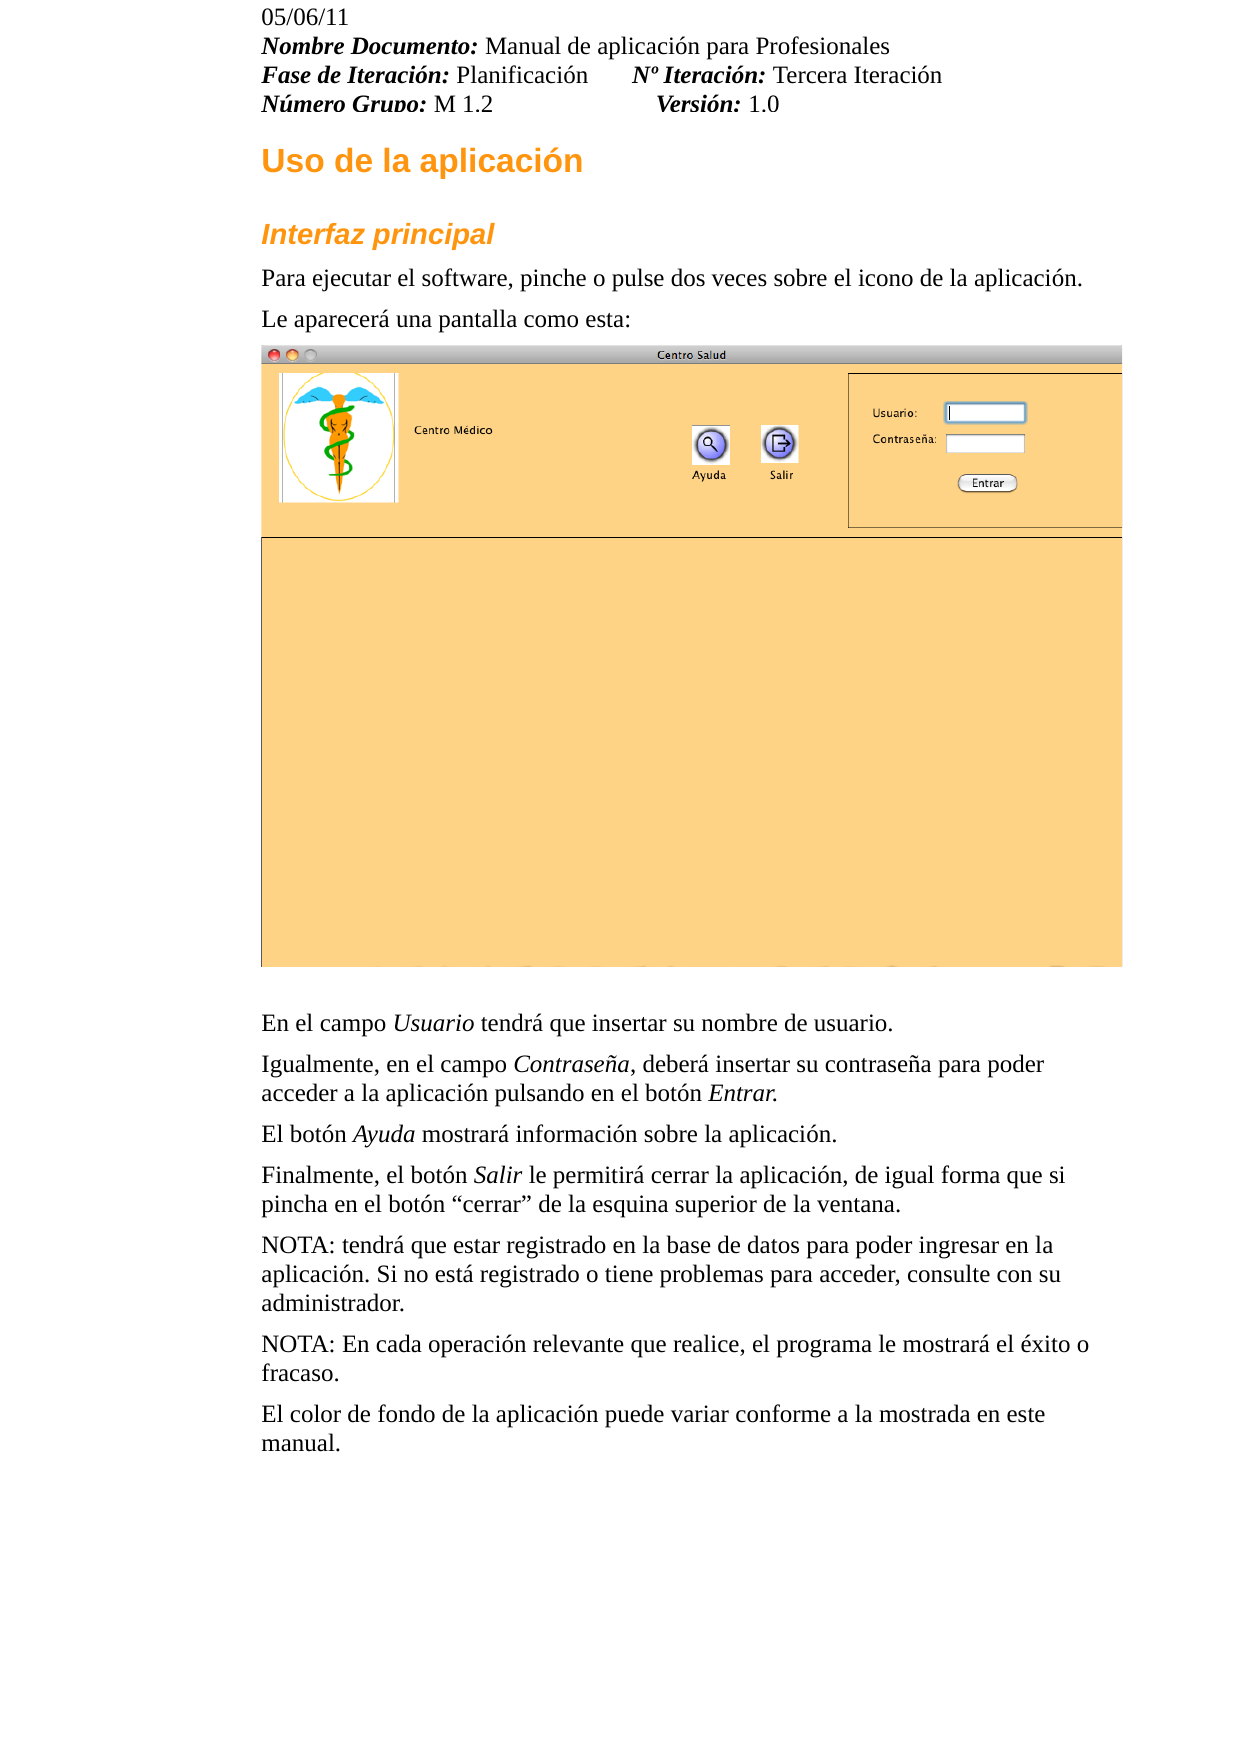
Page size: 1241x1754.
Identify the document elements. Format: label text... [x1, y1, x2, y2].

text El botón Ayuda mostrará información sobre la aplicación. [261, 1119, 1122, 1148]
text NOTA: En cada operación relevante que realice, el programa le mostrará el éxito o fracaso. [261, 1329, 1122, 1387]
text Para ejecutar el software, pinche o pulse dos veces sobre el icono de la aplicación. [261, 263, 1122, 292]
text El color de fondo de la aplicación puede variar conforme a la mostrada en este manual. [261, 1399, 1122, 1457]
text Le aparecerá una pantalla como esta: [261, 304, 1122, 333]
text En el campo Usuario tendrá que insertar su nombre de usuario. [261, 1008, 1122, 1037]
subtitle Interfaz principal [261, 217, 1122, 251]
text NOTA: tendrá que estar registrado en la base de datos para poder ingresar en la aplicación. Si no está registrado o tiene problemas para acceder, consulte con su administrador. [261, 1230, 1122, 1317]
text Finalmente, el botón Salir le permitirá cerrar la aplicación, de igual forma que si pincha en el botón “cerrar” de la esquina superior de la ventana. [261, 1160, 1122, 1218]
text Igualmente, en el campo Contraseña, deberá insertar su contraseña para poder acceder a la aplicación pulsando en el botón Entrar. [261, 1049, 1122, 1107]
picture [261, 345, 1123, 967]
subtitle Uso de la aplicación [261, 141, 1122, 180]
